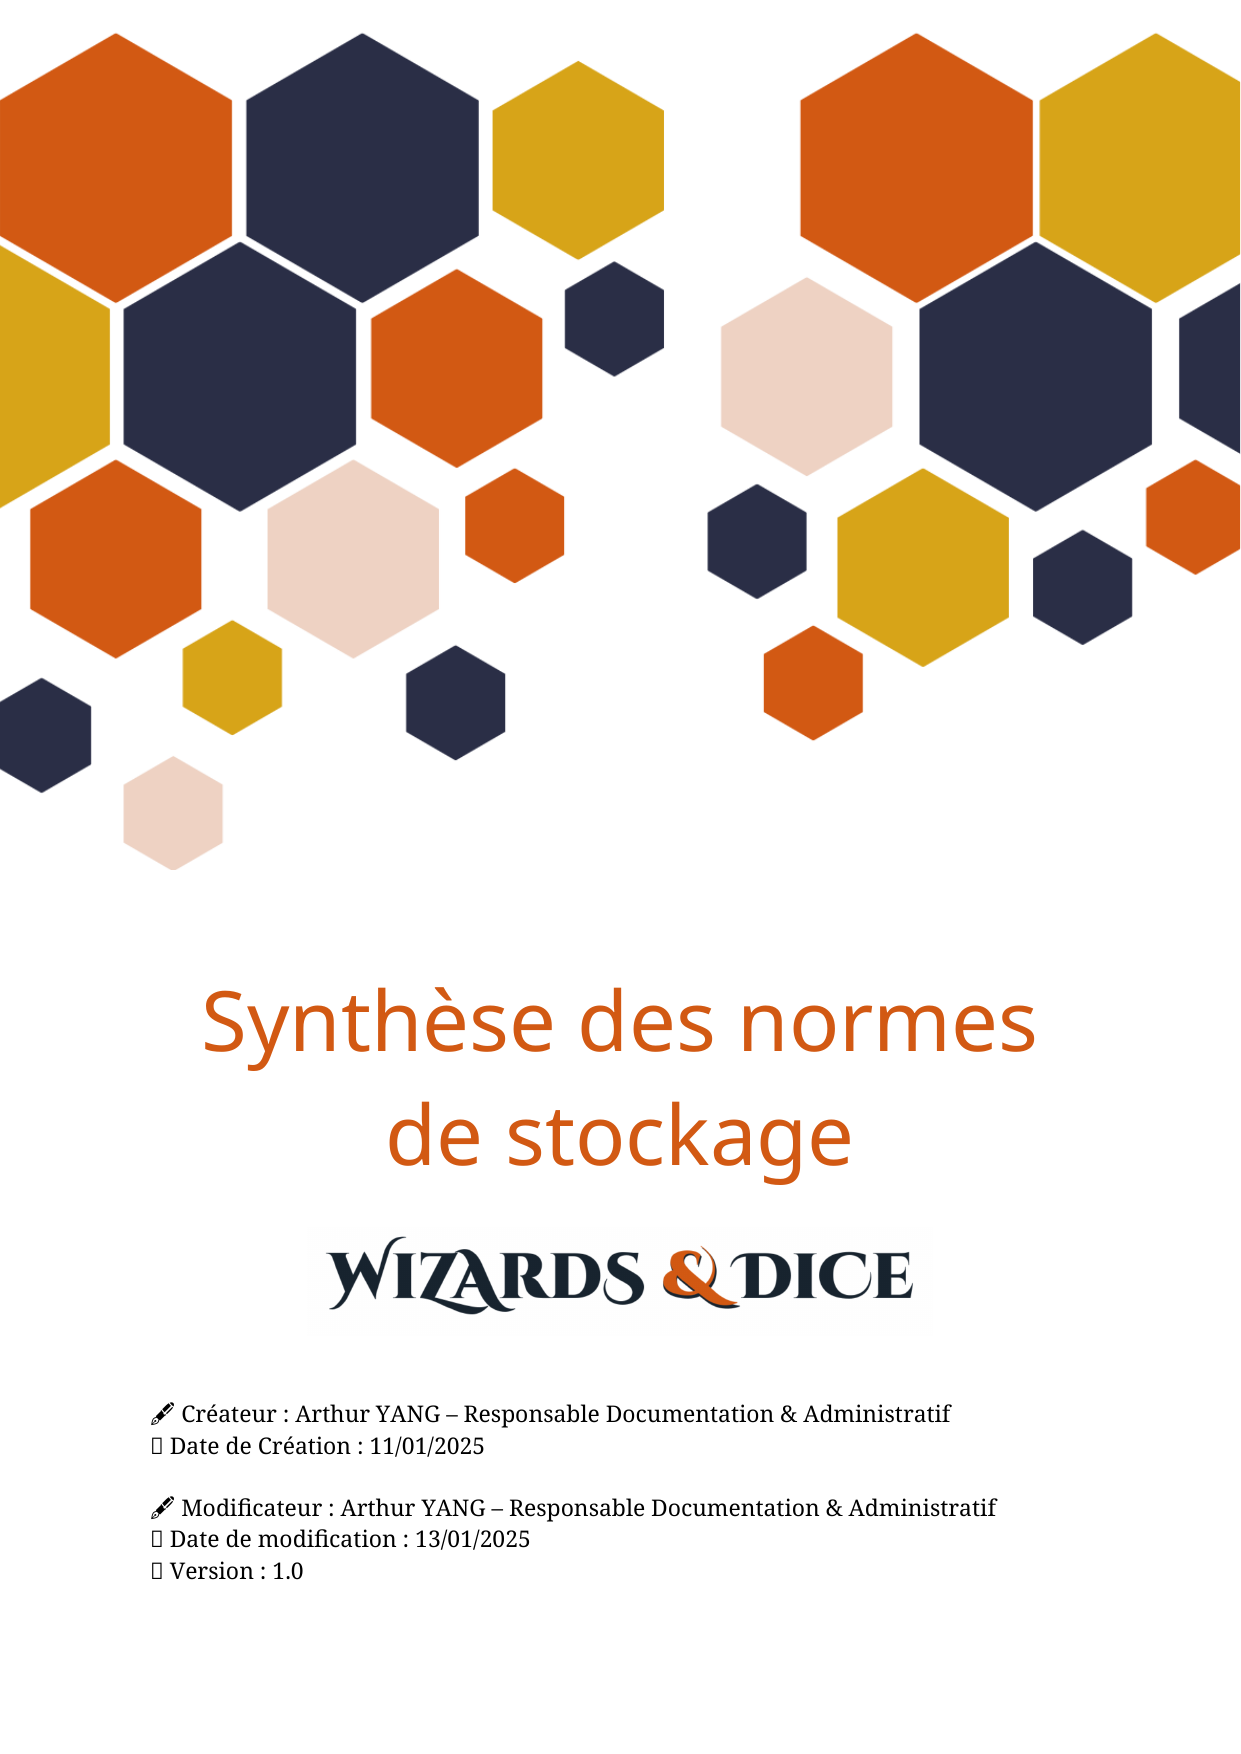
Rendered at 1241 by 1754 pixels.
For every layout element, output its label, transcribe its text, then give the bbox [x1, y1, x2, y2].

picture [0, 18, 1241, 870]
text 📅 Date de modification : 13/01/2025 [150, 1523, 1090, 1554]
text 🖋️ Créateur : Arthur YANG – Responsable Documentation & Administratif [150, 1398, 1090, 1429]
text 🔄 Version : 1.0 [150, 1554, 1090, 1586]
text 📅 Date de Création : 11/01/2025 [150, 1429, 1090, 1461]
title Synthèse des normes de stockage [150, 962, 1090, 1189]
picture [307, 1227, 934, 1336]
text 🖋️ Modificateur : Arthur YANG – Responsable Documentation & Administratif [150, 1492, 1090, 1523]
